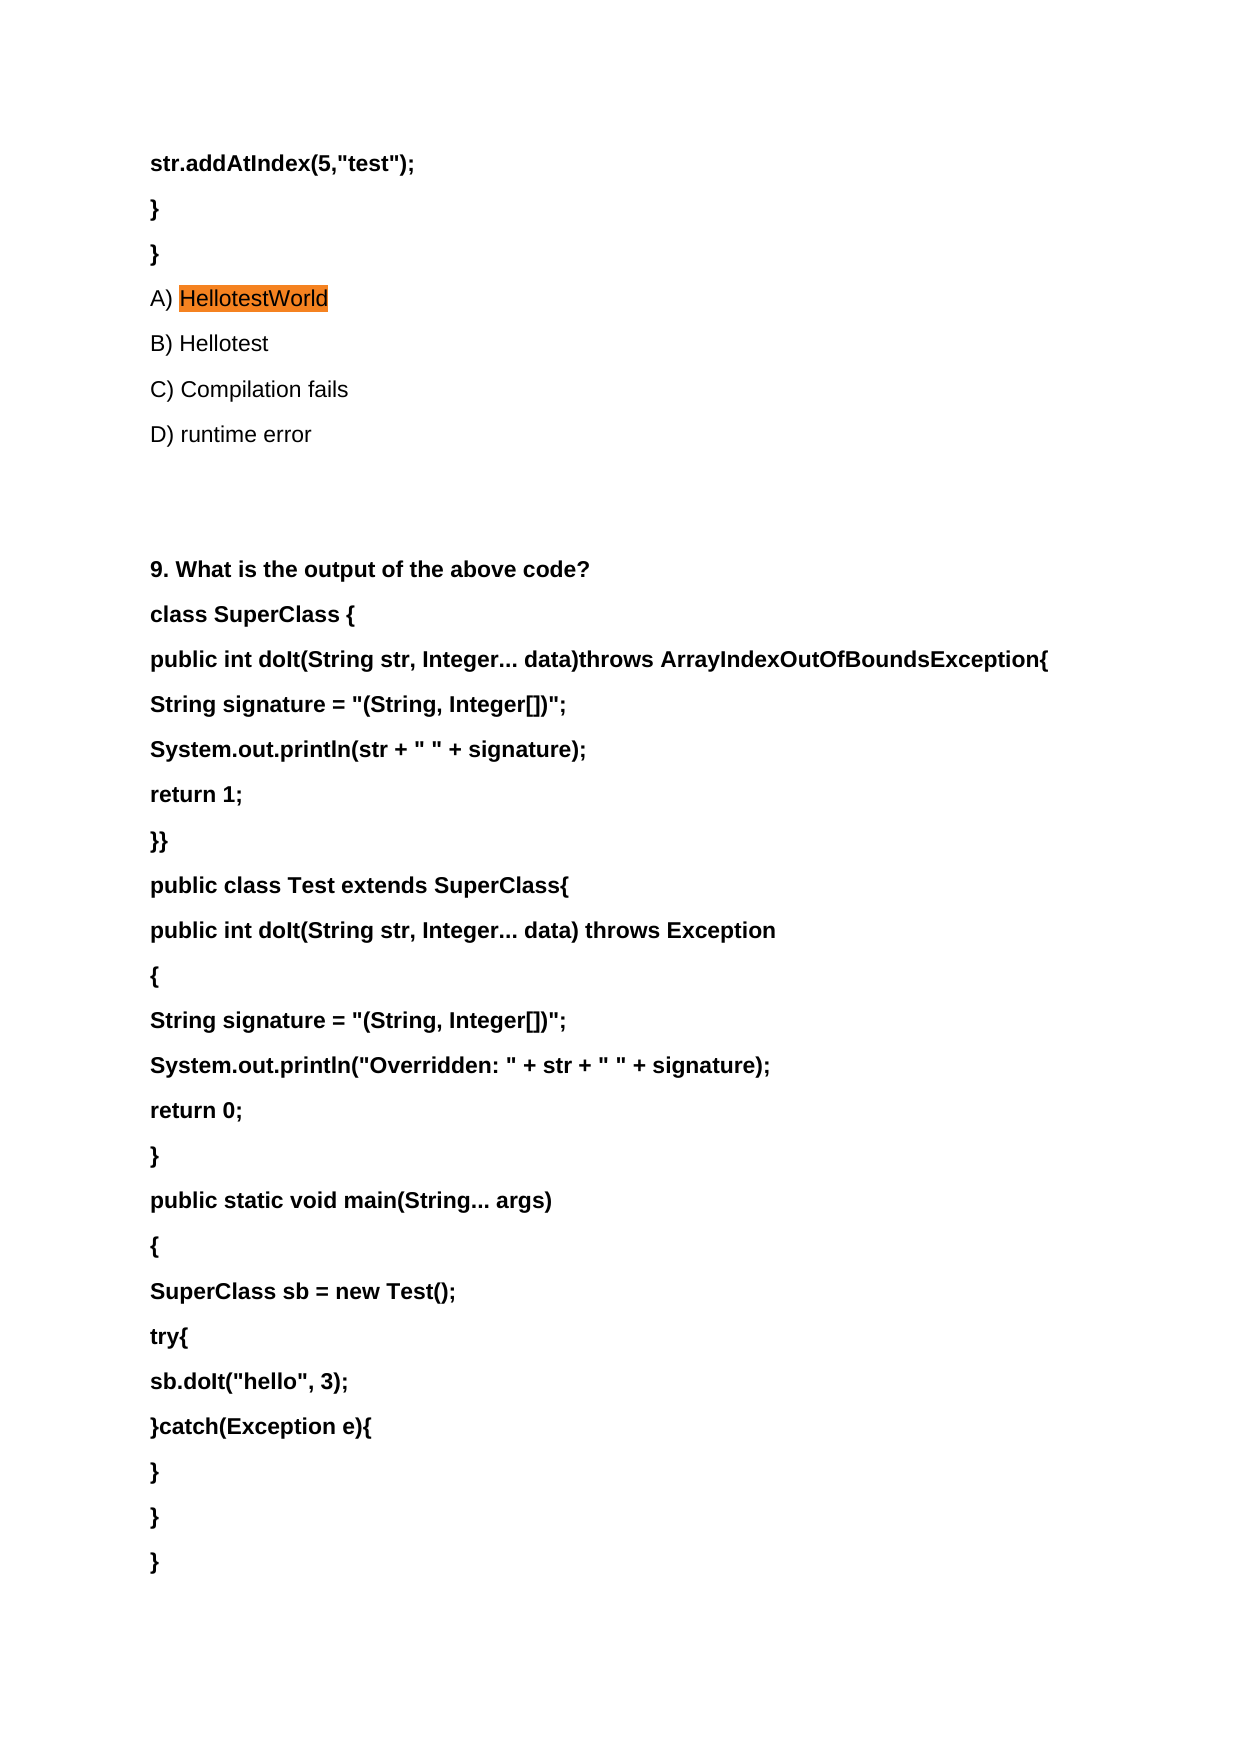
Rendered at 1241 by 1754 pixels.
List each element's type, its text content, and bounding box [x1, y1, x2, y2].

text String signature = "(String, Integer[])"; [150, 1007, 1090, 1033]
text }catch(Exception e){ [150, 1413, 1090, 1439]
text }} [150, 827, 1090, 853]
text B) Hellotest [150, 330, 1090, 357]
text 9. What is the output of the above code? [150, 556, 1090, 582]
text } [150, 240, 1090, 267]
text return 0; [150, 1097, 1090, 1123]
text } [150, 1503, 1090, 1529]
text } [150, 195, 1090, 221]
text public int doIt(String str, Integer... data) throws Exception [150, 917, 1090, 943]
text str.addAtIndex(5,"test"); [150, 150, 1090, 176]
text } [150, 1548, 1090, 1574]
text public static void main(String... args) [150, 1187, 1090, 1214]
text D) runtime error [150, 421, 1090, 447]
text try{ [150, 1323, 1090, 1349]
text } [150, 1458, 1090, 1484]
text C) Compilation fails [150, 376, 1090, 402]
text SuperClass sb = new Test(); [150, 1278, 1090, 1304]
text } [150, 1142, 1090, 1169]
text String signature = "(String, Integer[])"; [150, 691, 1090, 718]
text System.out.println(str + " " + signature); [150, 736, 1090, 763]
text public class Test extends SuperClass{ [150, 872, 1090, 898]
text class SuperClass { [150, 601, 1090, 627]
text { [150, 962, 1090, 988]
text sb.doIt("hello", 3); [150, 1368, 1090, 1394]
text A) HellotestWorld [150, 285, 1090, 312]
text { [150, 1232, 1090, 1259]
text public int doIt(String str, Integer... data)throws ArrayIndexOutOfBoundsException{ [150, 646, 1090, 672]
text System.out.println("Overridden: " + str + " " + signature); [150, 1052, 1090, 1078]
text return 1; [150, 781, 1090, 808]
